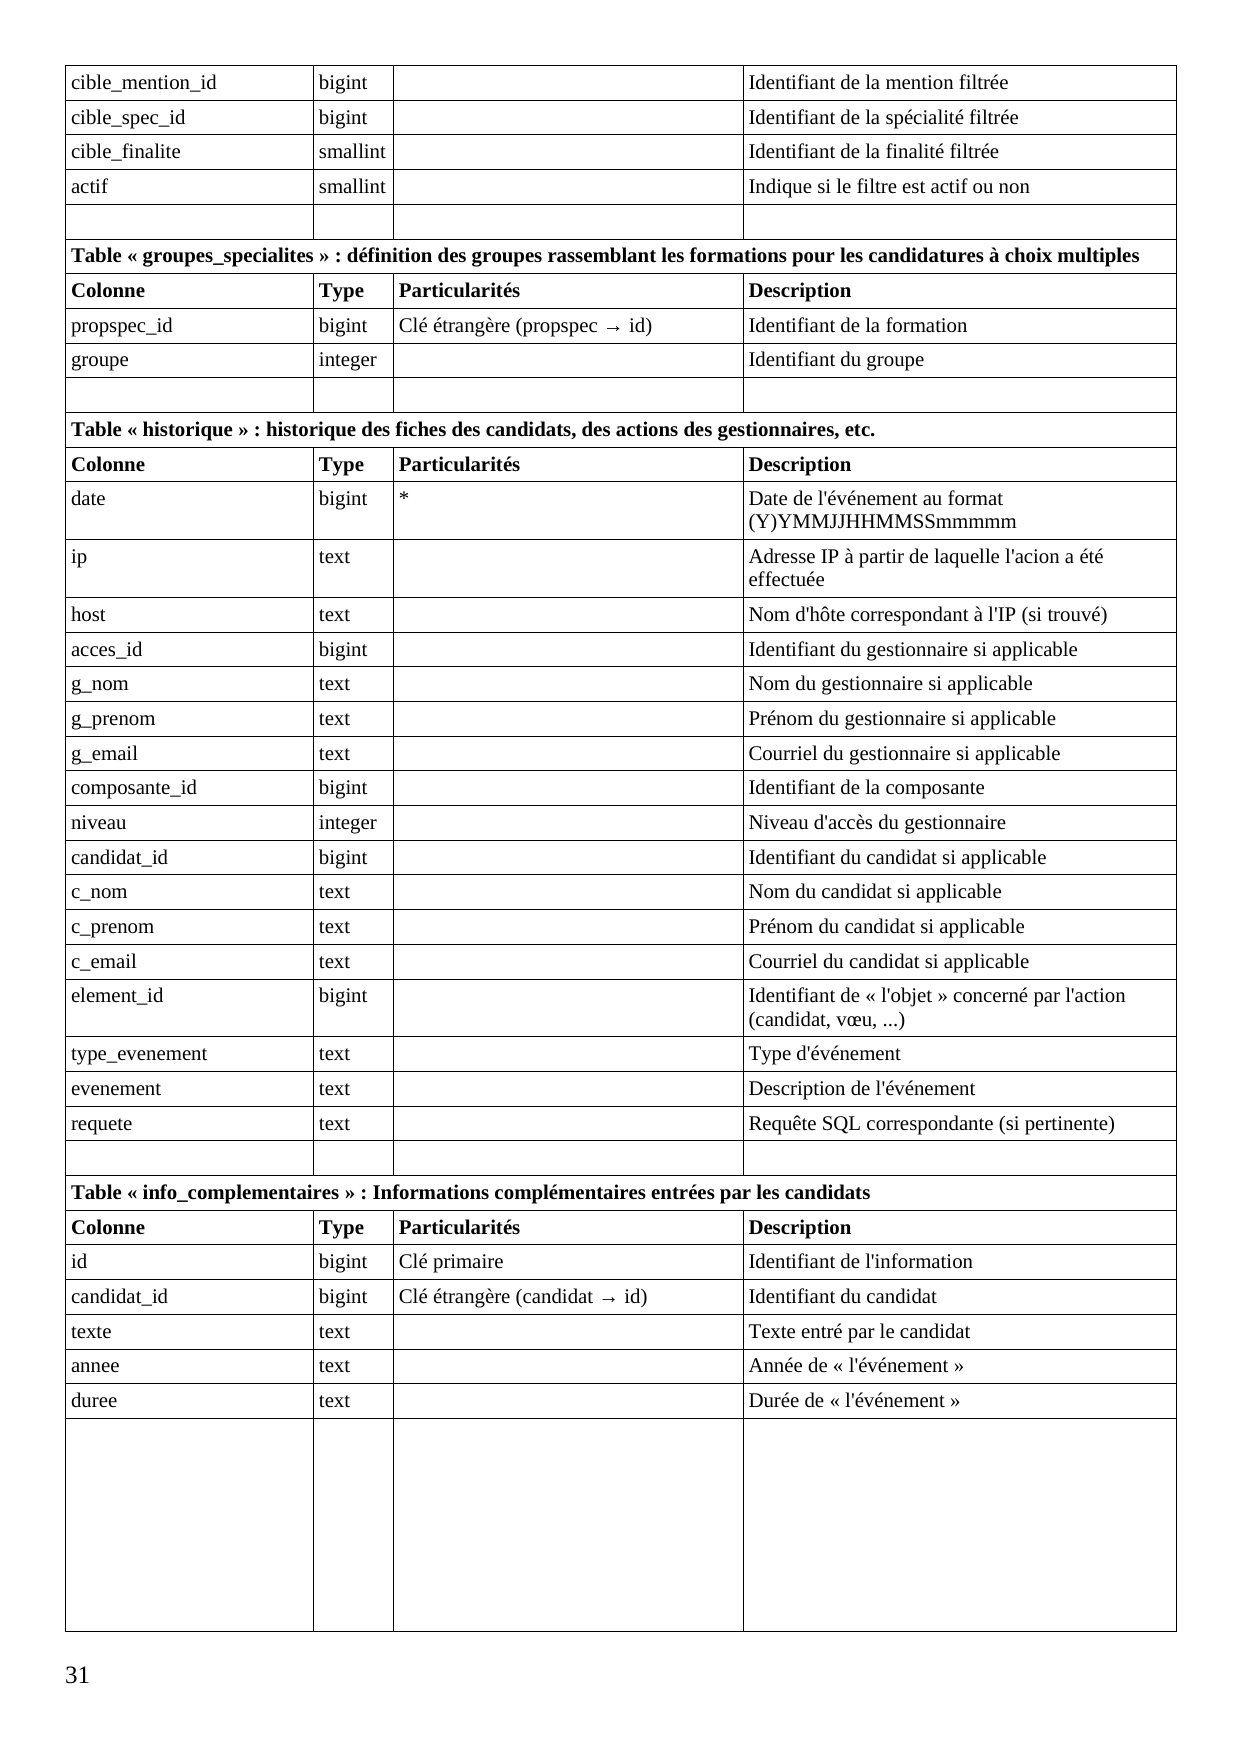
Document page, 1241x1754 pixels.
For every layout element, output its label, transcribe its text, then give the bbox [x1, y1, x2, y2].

table_cell [744, 205, 1176, 238]
table_cell [394, 101, 743, 134]
table_cell id [66, 1245, 313, 1279]
table_cell bigint [314, 66, 393, 100]
table_cell composante_id [66, 771, 313, 805]
table_cell [394, 875, 743, 909]
table_cell smallint [314, 170, 393, 204]
table_cell groupe [66, 344, 313, 377]
table_cell [394, 1072, 743, 1106]
table_cell text [314, 910, 393, 944]
table_cell text [314, 540, 393, 597]
table_cell candidat_id [66, 841, 313, 874]
table_cell Niveau d'accès du gestionnaire [744, 806, 1176, 840]
table_cell bigint [314, 771, 393, 805]
table_cell [66, 205, 313, 238]
table_cell bigint [314, 633, 393, 666]
table_cell Durée de « l'événement » [744, 1384, 1176, 1418]
table_cell Identifiant de la spécialité filtrée [744, 101, 1176, 134]
table_cell [394, 910, 743, 944]
table_cell [394, 1107, 743, 1140]
table_cell Courriel du candidat si applicable [744, 945, 1176, 978]
table_cell [394, 841, 743, 874]
table_cell bigint [314, 309, 393, 342]
table_cell cible_mention_id [66, 66, 313, 100]
table_cell Nom d'hôte correspondant à l'IP (si trouvé) [744, 598, 1176, 632]
table_cell [744, 1141, 1176, 1175]
table_cell Identifiant de l'information [744, 1245, 1176, 1279]
table_cell Clé étrangère (propspec → id) [394, 309, 743, 342]
table_cell acces_id [66, 633, 313, 666]
table_cell Année de « l'événement » [744, 1350, 1176, 1383]
table_cell [394, 1419, 743, 1631]
table_cell Prénom du gestionnaire si applicable [744, 702, 1176, 736]
table_cell Colonne [66, 1211, 313, 1244]
table_cell Table « historique » : historique des fiches des candidats, des actions des gestionnaires, etc. [66, 413, 1176, 447]
table_cell bigint [314, 1245, 393, 1279]
table_cell [314, 205, 393, 238]
table_cell Adresse IP à partir de laquelle l'acion a été effectuée [744, 540, 1176, 597]
table_cell Texte entré par le candidat [744, 1315, 1176, 1348]
table_cell Identifiant du groupe [744, 344, 1176, 377]
table_cell [394, 66, 743, 100]
table_cell [314, 1141, 393, 1175]
table_cell requete [66, 1107, 313, 1140]
table_cell [394, 771, 743, 805]
table_cell [744, 1419, 1176, 1631]
table_cell bigint [314, 101, 393, 134]
table_cell bigint [314, 841, 393, 874]
table_cell date [66, 482, 313, 539]
table_cell [394, 737, 743, 770]
table_cell [394, 540, 743, 597]
table_cell [394, 344, 743, 377]
table_cell text [314, 945, 393, 978]
table_cell [394, 633, 743, 666]
table_cell [394, 1315, 743, 1348]
table_cell host [66, 598, 313, 632]
table_cell Requête SQL correspondante (si pertinente) [744, 1107, 1176, 1140]
table_cell element_id [66, 980, 313, 1036]
table_cell Particularités [394, 448, 743, 481]
table_cell [394, 702, 743, 736]
table_cell [66, 378, 313, 412]
table_cell bigint [314, 1280, 393, 1314]
table_cell Description de l'événement [744, 1072, 1176, 1106]
table_cell annee [66, 1350, 313, 1383]
table_cell [394, 135, 743, 169]
table_cell Nom du gestionnaire si applicable [744, 667, 1176, 701]
table_cell Clé primaire [394, 1245, 743, 1279]
table_cell Description [744, 1211, 1176, 1244]
table_cell Type d'événement [744, 1037, 1176, 1071]
table_cell propspec_id [66, 309, 313, 342]
table_cell evenement [66, 1072, 313, 1106]
table_cell text [314, 875, 393, 909]
table_cell type_evenement [66, 1037, 313, 1071]
table_cell bigint [314, 980, 393, 1036]
table_cell text [314, 1384, 393, 1418]
table_cell Identifiant du candidat [744, 1280, 1176, 1314]
table_cell Identifiant de la composante [744, 771, 1176, 805]
table_cell text [314, 1315, 393, 1348]
table_cell g_email [66, 737, 313, 770]
table_cell Indique si le filtre est actif ou non [744, 170, 1176, 204]
table_cell Clé étrangère (candidat → id) [394, 1280, 743, 1314]
table_cell niveau [66, 806, 313, 840]
table_cell [394, 980, 743, 1036]
table_cell [394, 1350, 743, 1383]
table_cell [314, 378, 393, 412]
table_cell [314, 1419, 393, 1631]
table_cell Type [314, 274, 393, 308]
table_cell integer [314, 806, 393, 840]
table_cell [394, 378, 743, 412]
table_cell [394, 806, 743, 840]
table_cell [394, 945, 743, 978]
table_cell Type [314, 448, 393, 481]
table_cell actif [66, 170, 313, 204]
table_cell Particularités [394, 274, 743, 308]
table_cell Identifiant du gestionnaire si applicable [744, 633, 1176, 666]
table_cell cible_spec_id [66, 101, 313, 134]
table_cell Table « info_complementaires » : Informations complémentaires entrées par les candidats [66, 1176, 1176, 1210]
table_cell Description [744, 274, 1176, 308]
table_cell ip [66, 540, 313, 597]
table_cell text [314, 598, 393, 632]
table_cell Colonne [66, 448, 313, 481]
table_cell text [314, 1072, 393, 1106]
table_cell [66, 1419, 313, 1631]
table_cell text [314, 1037, 393, 1071]
table_cell g_nom [66, 667, 313, 701]
table_cell g_prenom [66, 702, 313, 736]
table_cell smallint [314, 135, 393, 169]
table_cell Description [744, 448, 1176, 481]
table_cell c_nom [66, 875, 313, 909]
table_cell candidat_id [66, 1280, 313, 1314]
table_cell text [314, 667, 393, 701]
table_cell [394, 1141, 743, 1175]
table_cell [394, 1384, 743, 1418]
table_cell [394, 205, 743, 238]
table_cell Identifiant du candidat si applicable [744, 841, 1176, 874]
table_cell [394, 667, 743, 701]
table_cell Type [314, 1211, 393, 1244]
table_cell integer [314, 344, 393, 377]
table_cell [744, 378, 1176, 412]
table_cell [394, 170, 743, 204]
table_cell Table « groupes_specialites » : définition des groupes rassemblant les formations pour les candidatures à choix multiples [66, 240, 1176, 273]
table_cell Identifiant de la mention filtrée [744, 66, 1176, 100]
table_cell Prénom du candidat si applicable [744, 910, 1176, 944]
table_cell [66, 1141, 313, 1175]
table_cell text [314, 1107, 393, 1140]
table_cell Date de l'événement au format (Y)YMMJJHHMMSSmmmmm [744, 482, 1176, 539]
table_cell text [314, 1350, 393, 1383]
table_cell Identifiant de « l'objet » concerné par l'action (candidat, vœu, ...) [744, 980, 1176, 1036]
table_cell Courriel du gestionnaire si applicable [744, 737, 1176, 770]
table_cell text [314, 702, 393, 736]
table_cell text [314, 737, 393, 770]
table_cell Colonne [66, 274, 313, 308]
table_cell duree [66, 1384, 313, 1418]
table_cell [394, 598, 743, 632]
table_cell * [394, 482, 743, 539]
table_cell bigint [314, 482, 393, 539]
table_cell c_email [66, 945, 313, 978]
table_cell [394, 1037, 743, 1071]
table_cell texte [66, 1315, 313, 1348]
table_cell c_prenom [66, 910, 313, 944]
table_cell Nom du candidat si applicable [744, 875, 1176, 909]
table_cell cible_finalite [66, 135, 313, 169]
table_cell Particularités [394, 1211, 743, 1244]
table_cell Identifiant de la finalité filtrée [744, 135, 1176, 169]
table_cell Identifiant de la formation [744, 309, 1176, 342]
